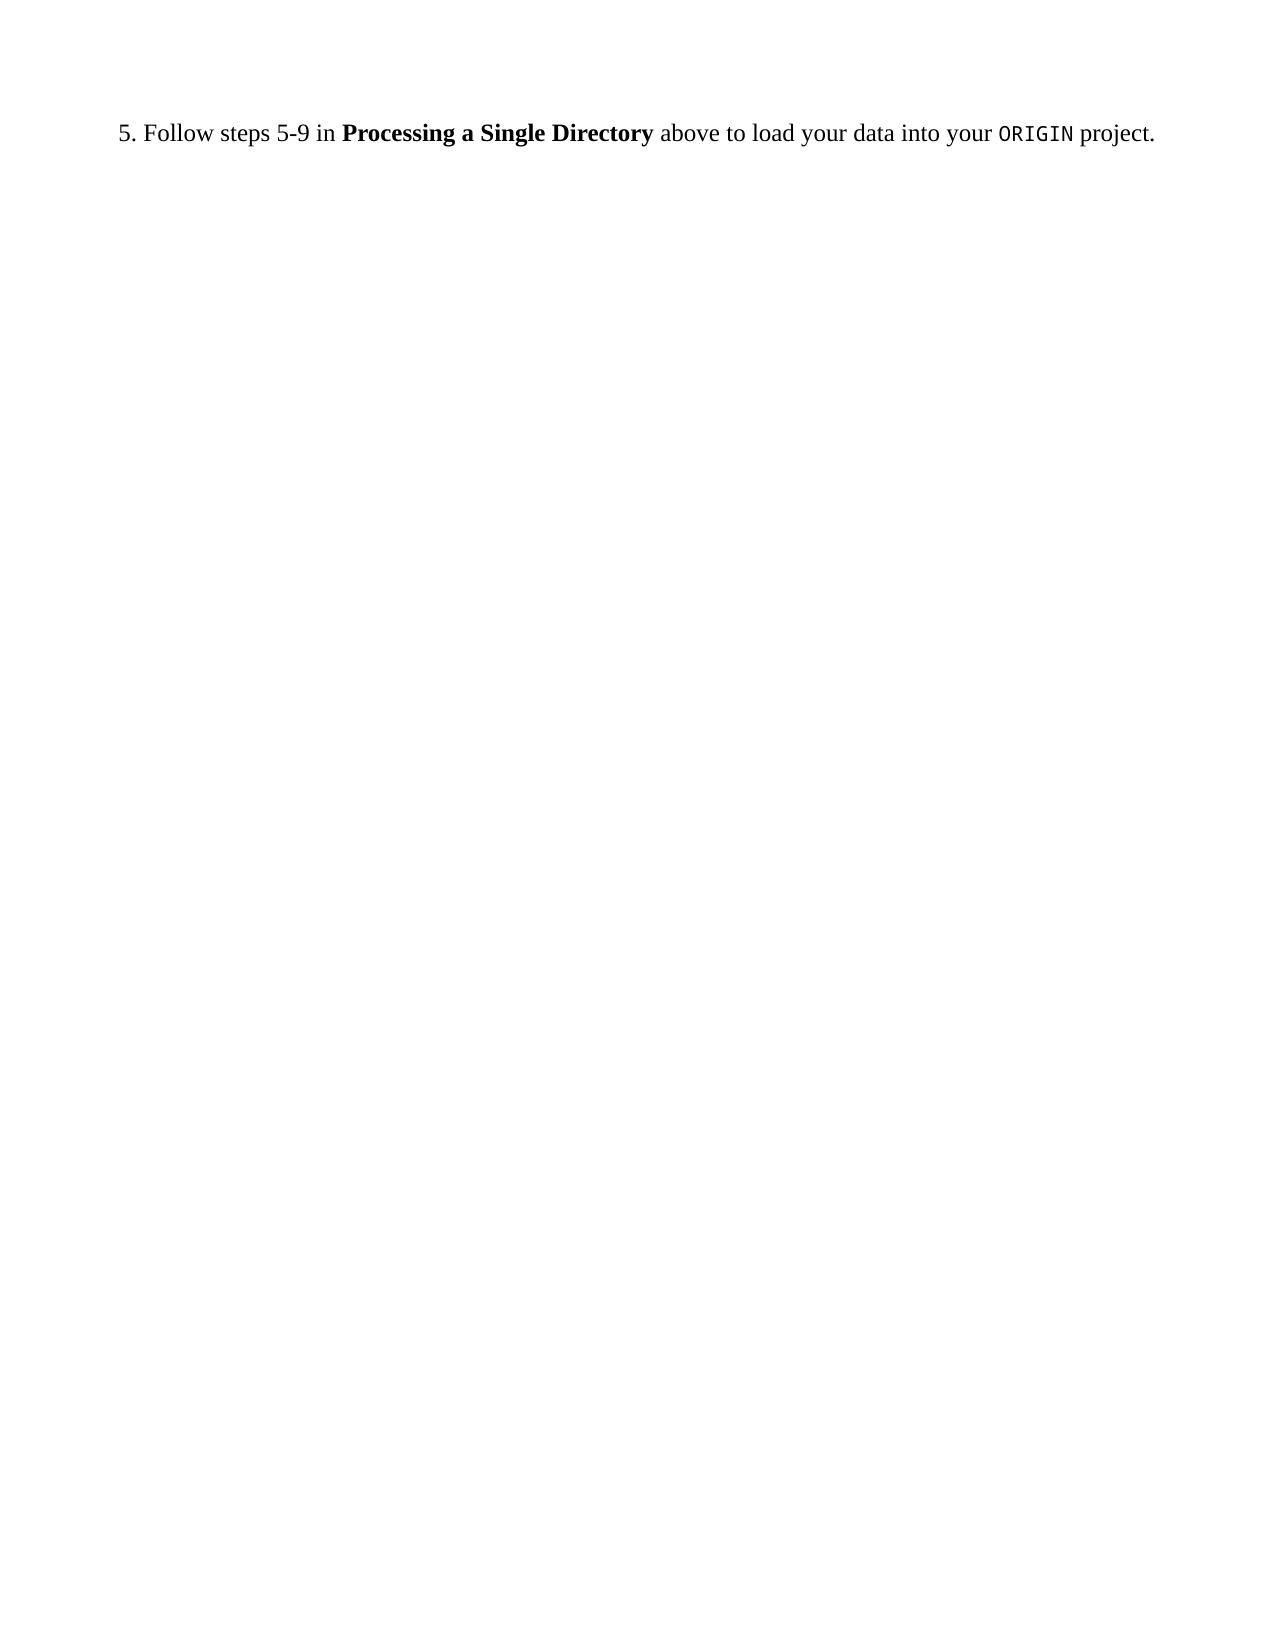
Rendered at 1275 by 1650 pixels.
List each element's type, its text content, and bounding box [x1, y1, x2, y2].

list 5. Follow steps 5-9 in Processing a Single Directory above to load your data into your ORIGIN project. [118, 118, 1157, 148]
